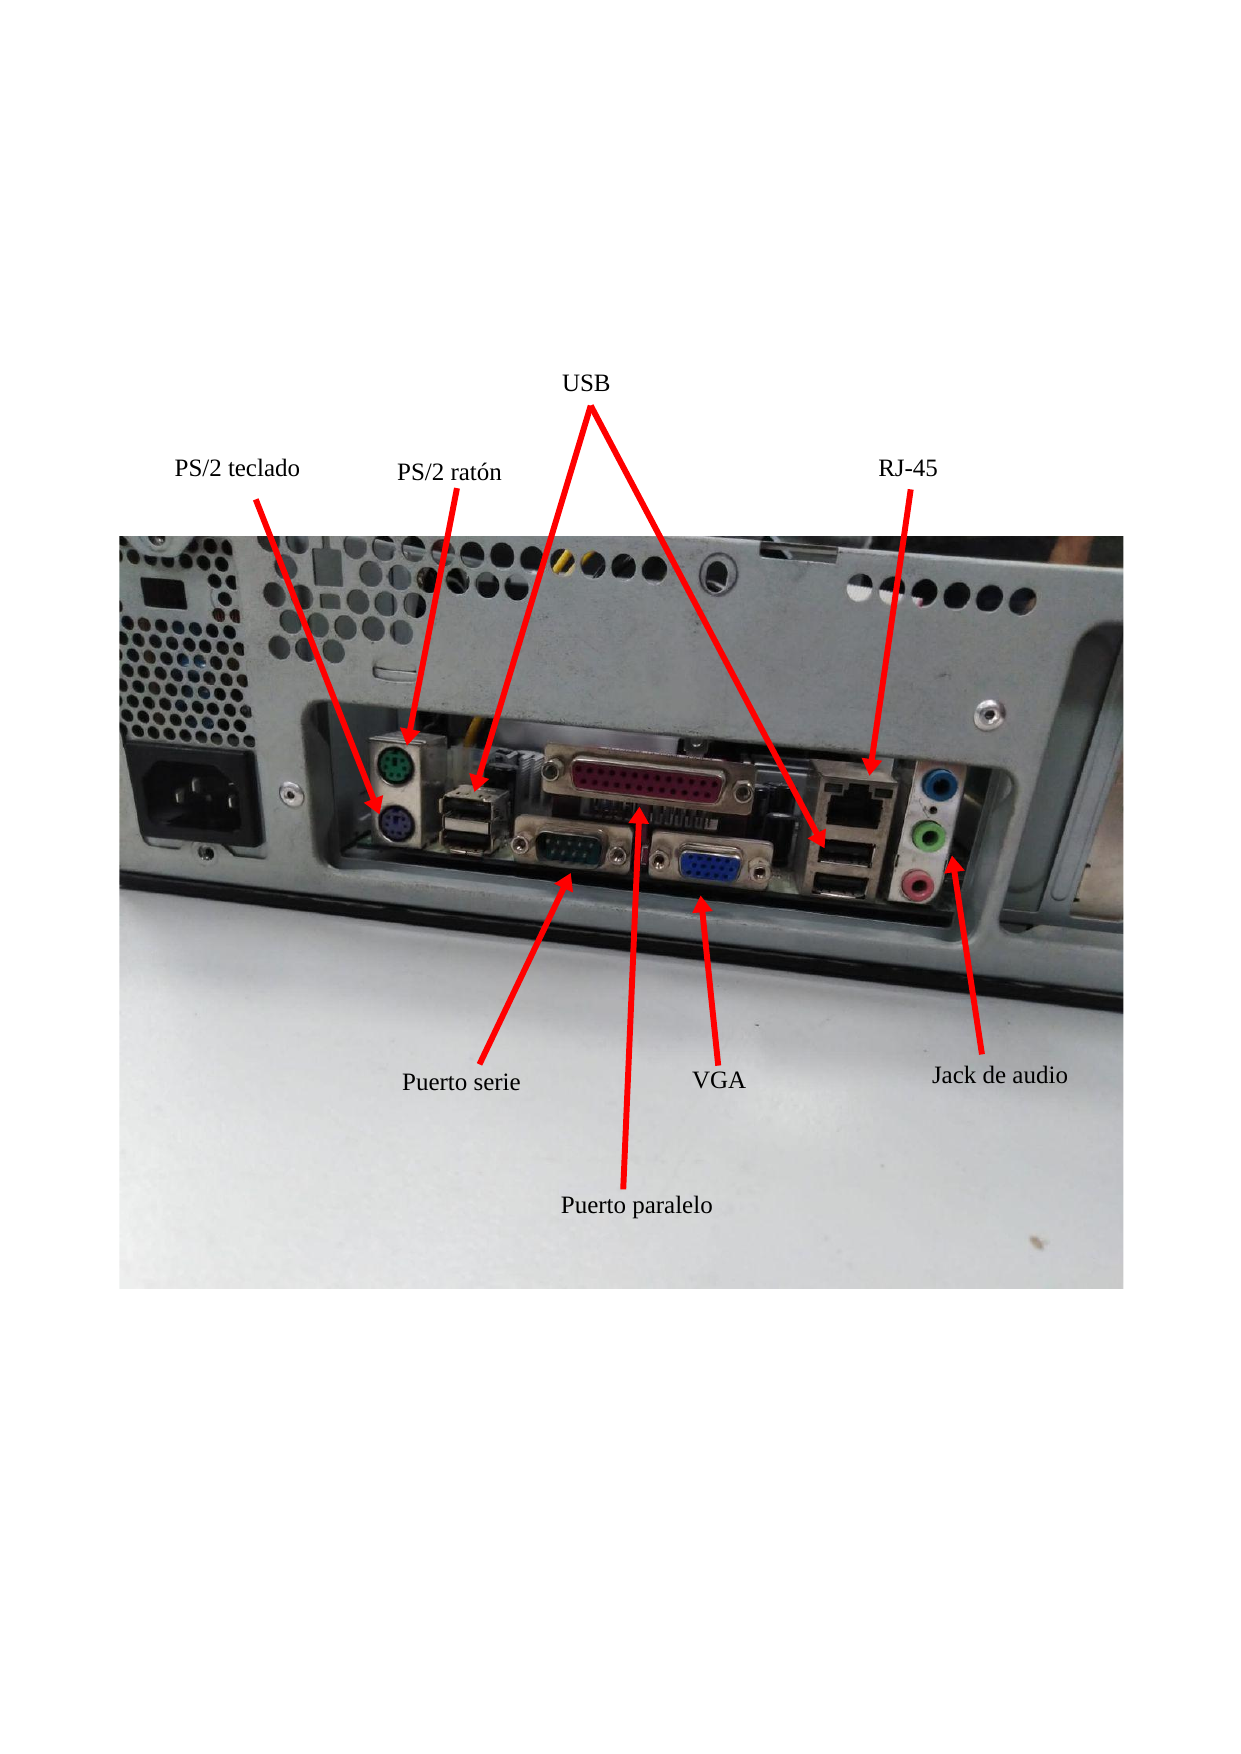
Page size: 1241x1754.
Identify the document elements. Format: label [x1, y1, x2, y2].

picture [119, 536, 1124, 1289]
